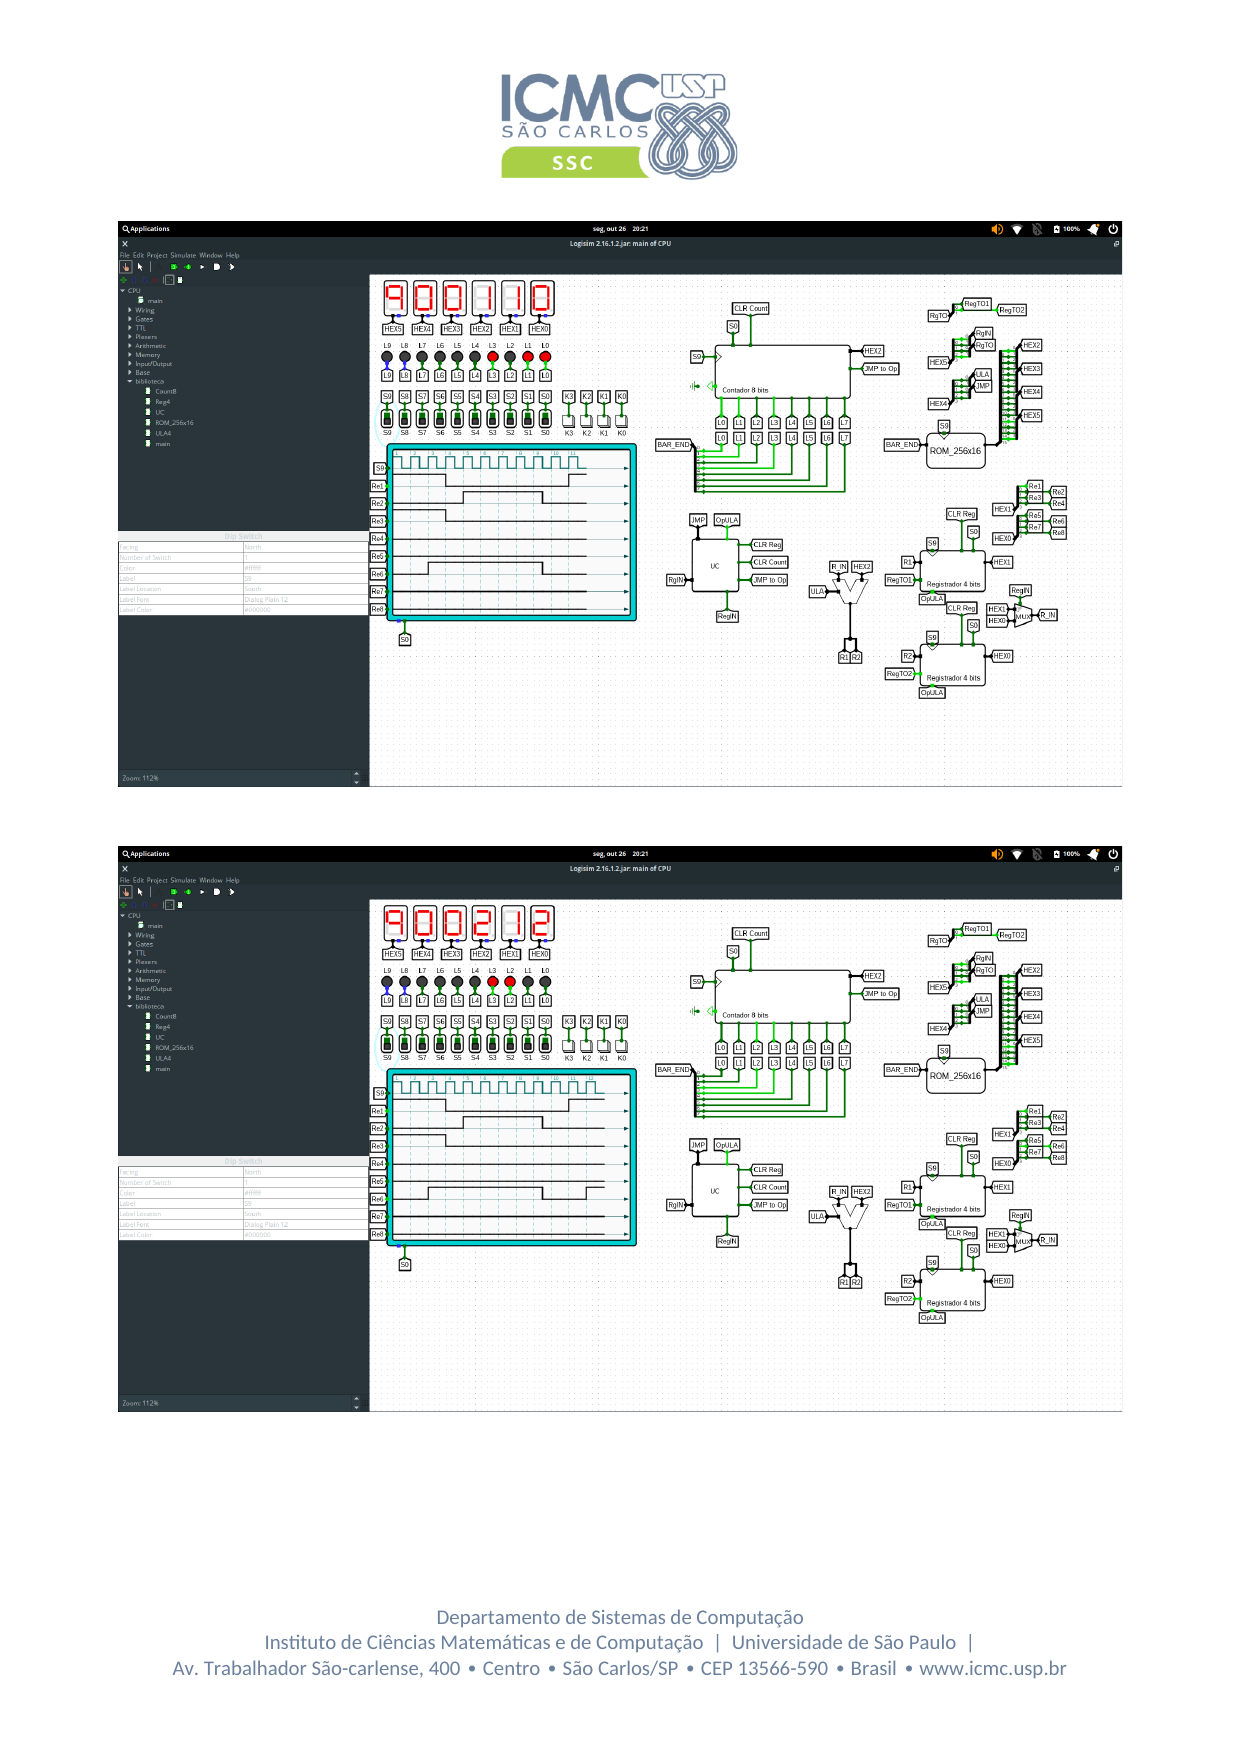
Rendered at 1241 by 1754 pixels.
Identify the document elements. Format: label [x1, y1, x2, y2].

picture [118, 846, 1123, 1412]
picture [118, 221, 1123, 787]
picture [501, 73, 738, 180]
